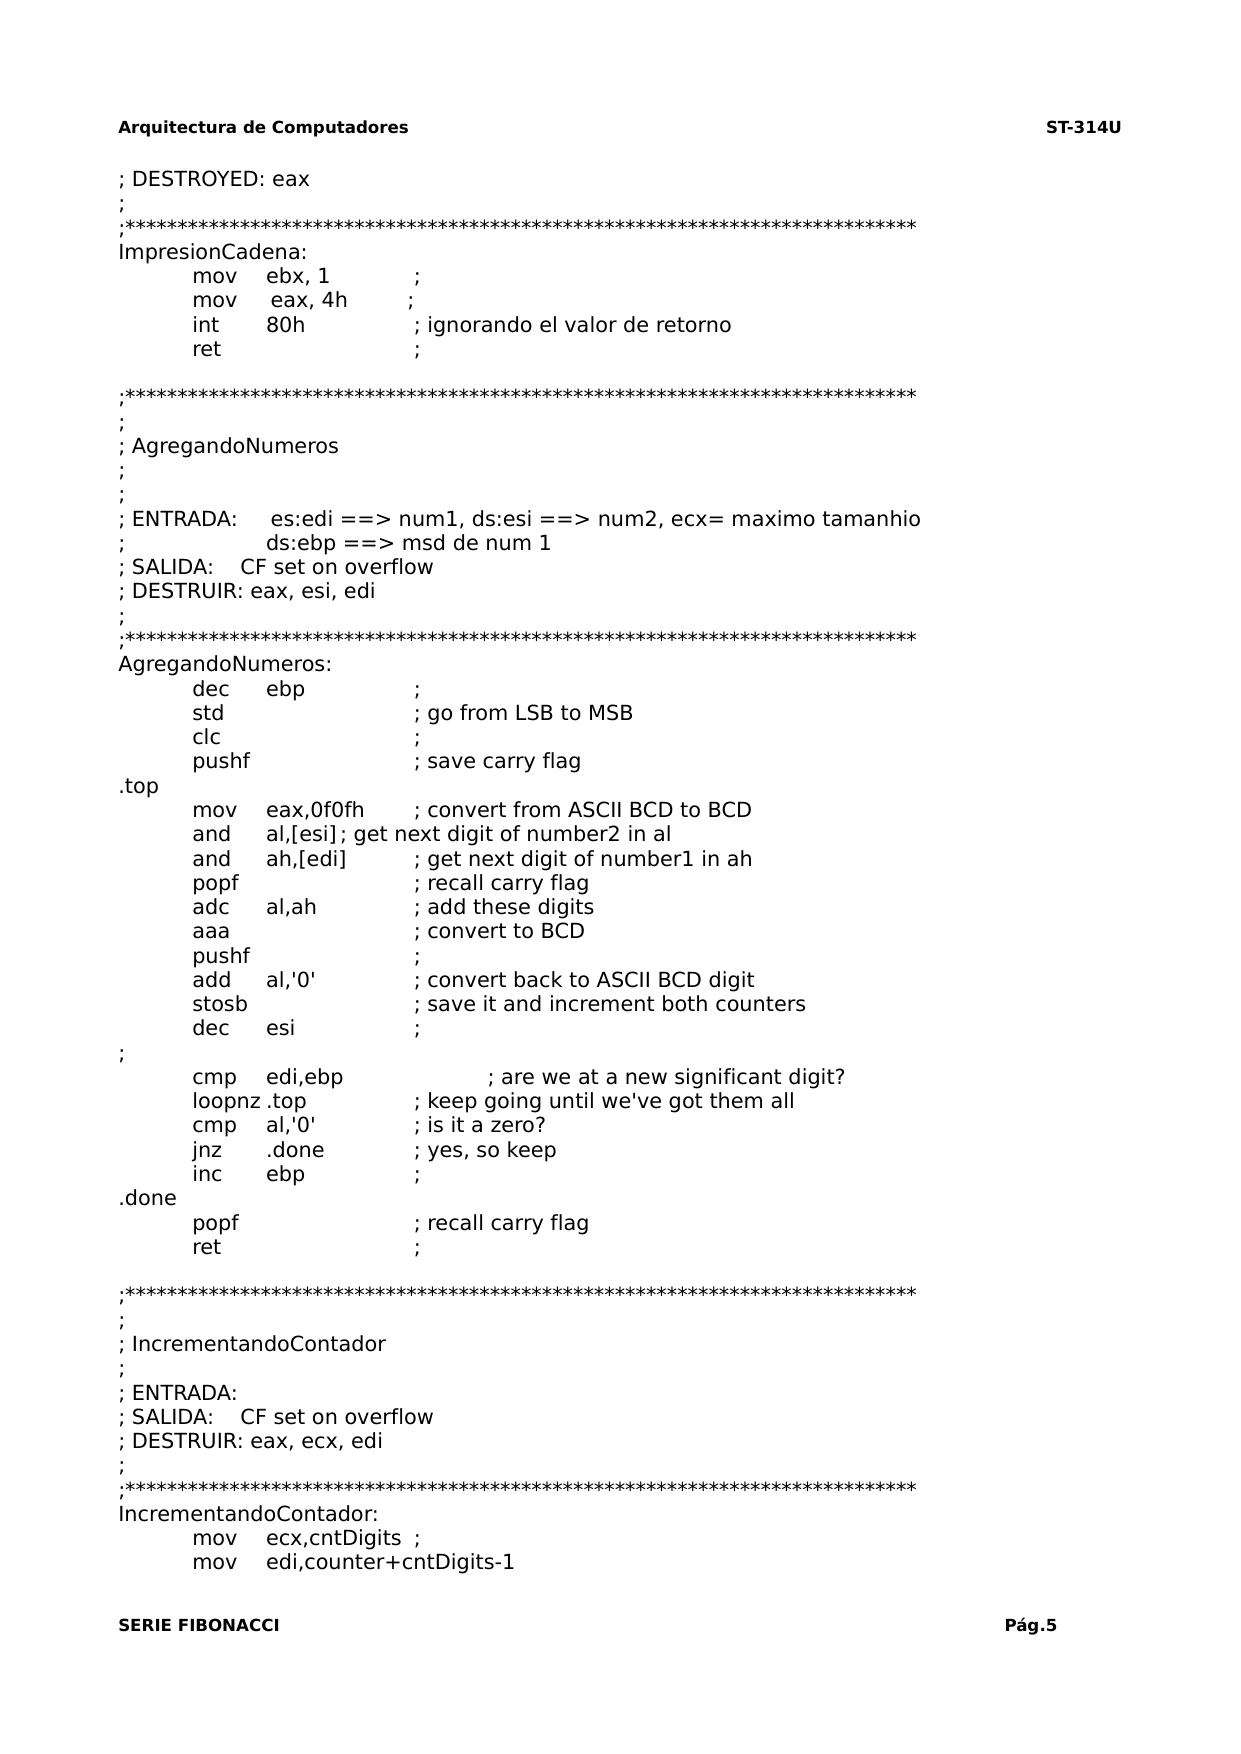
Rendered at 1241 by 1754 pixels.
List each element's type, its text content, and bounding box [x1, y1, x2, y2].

text pushf ; [118, 944, 1122, 968]
text ; [118, 1308, 1122, 1332]
text aaa ; convert to BCD [118, 919, 1122, 944]
text ; SALIDA: CF set on overflow [118, 555, 1122, 579]
text adc al,ah ; add these digits [118, 895, 1122, 919]
text std ; go from LSB to MSB [118, 701, 1122, 725]
text ; ds:ebp ==> msd de num 1 [118, 531, 1122, 555]
text cmp al,'0' ; is it a zero? [118, 1113, 1122, 1138]
text add al,'0' ; convert back to ASCII BCD digit [118, 968, 1122, 992]
text stosb ; save it and increment both counters [118, 992, 1122, 1016]
text ; ENTRADA: [118, 1381, 1122, 1405]
text ; [118, 1453, 1122, 1478]
text ; DESTRUIR: eax, esi, edi [118, 579, 1122, 604]
text ; [118, 410, 1122, 434]
text mov ecx,cntDigits ; [118, 1526, 1122, 1550]
text dec ebp ; [118, 677, 1122, 701]
text popf ; recall carry flag [118, 871, 1122, 895]
text ; [118, 482, 1122, 507]
text .top [118, 774, 1122, 798]
text ; DESTROYED: eax [118, 167, 1122, 191]
text ; [118, 458, 1122, 482]
text ret ; [118, 337, 1122, 361]
text IncrementandoContador: [118, 1502, 1122, 1526]
text ImpresionCadena: [118, 240, 1122, 264]
text int 80h ; ignorando el valor de retorno [118, 313, 1122, 337]
text AgregandoNumeros: [118, 652, 1122, 677]
text dec esi ; [118, 1016, 1122, 1041]
text ;**************************************************************************** [118, 1283, 1122, 1308]
text ; [118, 604, 1122, 628]
text mov ebx, 1 ; [118, 264, 1122, 288]
text pushf ; save carry flag [118, 749, 1122, 774]
text ; IncrementandoContador [118, 1332, 1122, 1356]
text ; DESTRUIR: eax, ecx, edi [118, 1429, 1122, 1453]
text ; [118, 1041, 1122, 1065]
text ; [118, 191, 1122, 216]
text clc ; [118, 725, 1122, 749]
text mov edi,counter+cntDigits-1 [118, 1550, 1122, 1575]
text .done [118, 1186, 1122, 1211]
text ;**************************************************************************** [118, 216, 1122, 240]
text ; ENTRADA: es:edi ==> num1, ds:esi ==> num2, ecx= maximo tamanhio [118, 507, 1122, 531]
text ;**************************************************************************** [118, 385, 1122, 410]
text inc ebp ; [118, 1162, 1122, 1186]
text ; AgregandoNumeros [118, 434, 1122, 458]
text cmp edi,ebp ; are we at a new significant digit? [118, 1065, 1122, 1089]
text mov eax,0f0fh ; convert from ASCII BCD to BCD [118, 798, 1122, 822]
text ;**************************************************************************** [118, 1478, 1122, 1502]
text ; [118, 1356, 1122, 1381]
text ret ; [118, 1235, 1122, 1259]
text loopnz .top ; keep going until we've got them all [118, 1089, 1122, 1113]
text and ah,[edi] ; get next digit of number1 in ah [118, 847, 1122, 871]
text and al,[esi] ; get next digit of number2 in al [118, 822, 1122, 847]
text mov eax, 4h ; [118, 288, 1122, 313]
text jnz .done ; yes, so keep [118, 1138, 1122, 1162]
text ;**************************************************************************** [118, 628, 1122, 652]
text popf ; recall carry flag [118, 1211, 1122, 1235]
text ; SALIDA: CF set on overflow [118, 1405, 1122, 1429]
